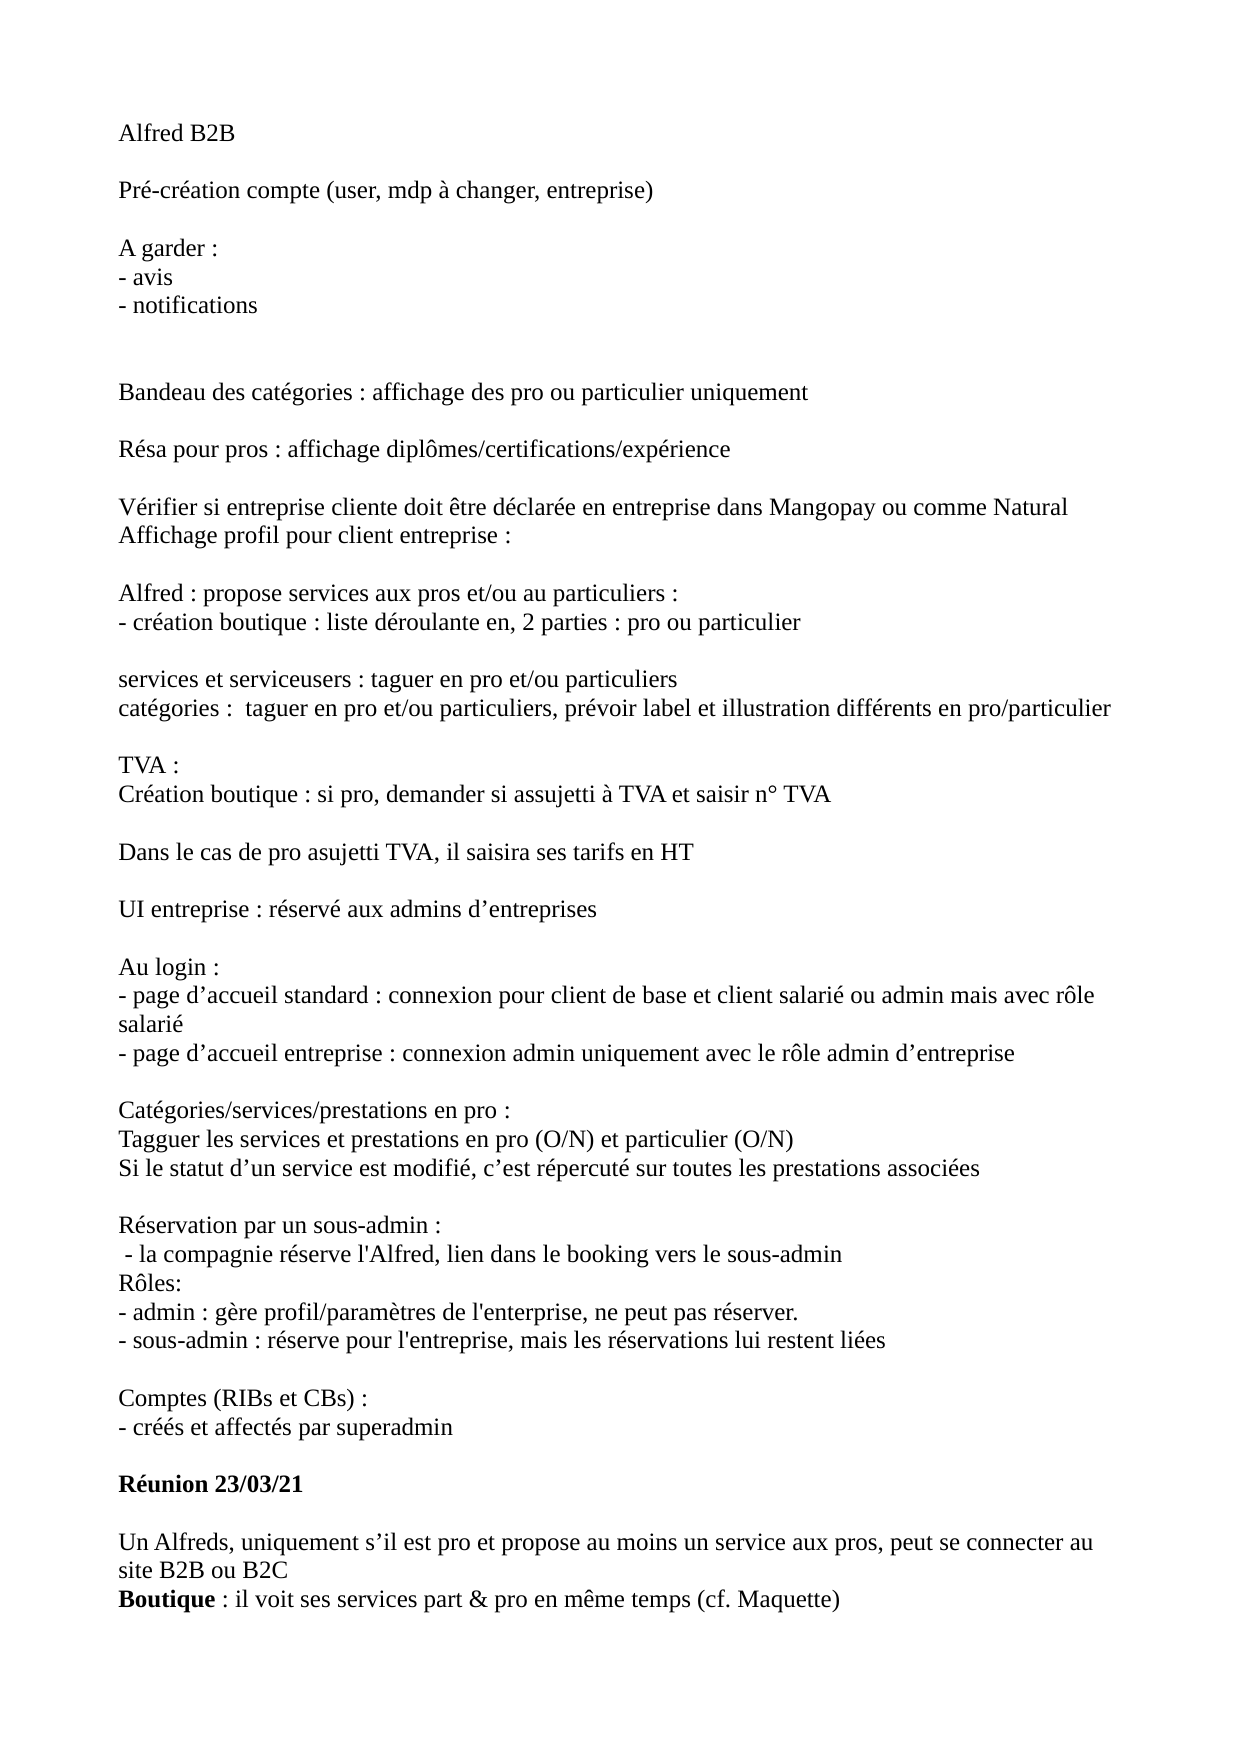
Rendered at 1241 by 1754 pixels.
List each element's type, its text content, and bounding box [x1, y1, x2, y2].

text Boutique : il voit ses services part & pro en même temps (cf. Maquette) [118, 1584, 1122, 1613]
text Catégories/services/prestations en pro : [118, 1096, 1122, 1124]
text - la compagnie réserve l'Alfred, lien dans le booking vers le sous-admin [118, 1239, 1122, 1268]
text Un Alfreds, uniquement s’il est pro et propose au moins un service aux pros, peut se connecter au site B2B ou B2C [118, 1527, 1122, 1584]
text Résa pour pros : affichage diplômes/certifications/expérience [118, 434, 1122, 463]
text services et serviceusers : taguer en pro et/ou particuliers [118, 664, 1122, 693]
text Alfred B2B [118, 118, 1122, 147]
text - sous-admin : réserve pour l'entreprise, mais les réservations lui restent liées [118, 1326, 1122, 1354]
text UI entreprise : réservé aux admins d’entreprises [118, 894, 1122, 923]
text - avis [118, 262, 1122, 291]
text Réservation par un sous-admin : [118, 1211, 1122, 1239]
text TVA : [118, 751, 1122, 779]
text - créés et affectés par superadmin [118, 1412, 1122, 1441]
text Réunion 23/03/21 [118, 1469, 1122, 1498]
text Si le statut d’un service est modifié, c’est répercuté sur toutes les prestations associées [118, 1153, 1122, 1182]
text catégories : taguer en pro et/ou particuliers, prévoir label et illustration différents en pro/particulier [118, 693, 1122, 722]
text Vérifier si entreprise cliente doit être déclarée en entreprise dans Mangopay ou comme Natural [118, 492, 1122, 521]
text - page d’accueil entreprise : connexion admin uniquement avec le rôle admin d’entreprise [118, 1038, 1122, 1067]
text Tagguer les services et prestations en pro (O/N) et particulier (O/N) [118, 1124, 1122, 1153]
text Affichage profil pour client entreprise : [118, 521, 1122, 549]
text Bandeau des catégories : affichage des pro ou particulier uniquement [118, 377, 1122, 406]
text Comptes (RIBs et CBs) : [118, 1383, 1122, 1412]
text Au login : [118, 952, 1122, 981]
text - page d’accueil standard : connexion pour client de base et client salarié ou admin mais avec rôle salarié [118, 981, 1122, 1038]
text - admin : gère profil/paramètres de l'enterprise, ne peut pas réserver. [118, 1297, 1122, 1326]
text Dans le cas de pro asujetti TVA, il saisira ses tarifs en HT [118, 837, 1122, 866]
text - création boutique : liste déroulante en, 2 parties : pro ou particulier [118, 607, 1122, 636]
text A garder : [118, 233, 1122, 262]
text Pré-création compte (user, mdp à changer, entreprise) [118, 176, 1122, 204]
text - notifications [118, 291, 1122, 319]
text Création boutique : si pro, demander si assujetti à TVA et saisir n° TVA [118, 779, 1122, 808]
text Rôles: [118, 1268, 1122, 1297]
text Alfred : propose services aux pros et/ou au particuliers : [118, 578, 1122, 607]
